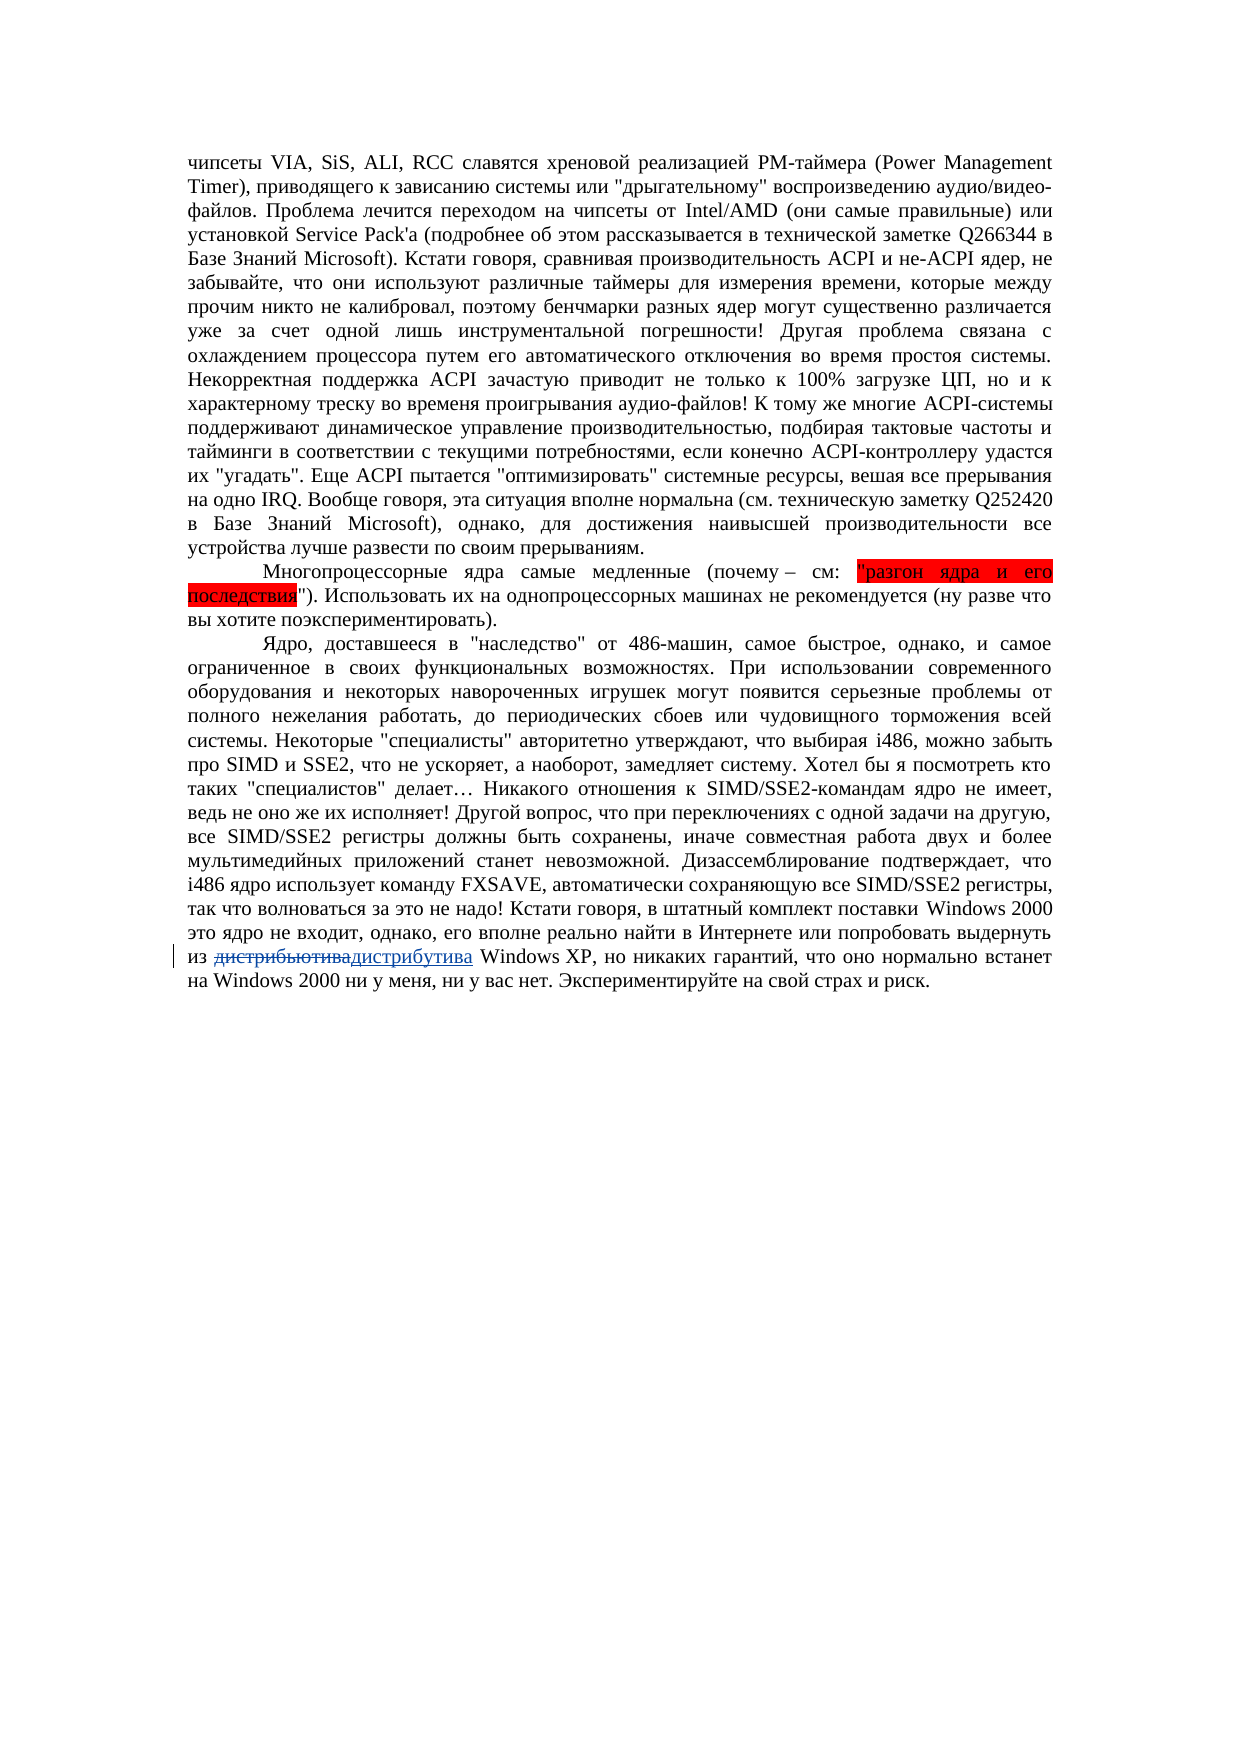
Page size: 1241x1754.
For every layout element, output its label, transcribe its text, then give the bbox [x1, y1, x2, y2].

text Многопроцессорные ядра самые медленные (почему – см: "разгон ядра и его последствия"). Использовать их на однопроцессорных машинах не рекомендуется (ну разве что вы хотите поэкспериментировать). [187, 559, 1053, 631]
text Ядро, доставшееся в "наследство" от 486-машин, самое быстрое, однако, и самое ограниченное в своих функциональных возможностях. При использовании современного оборудования и некоторых навороченных игрушек могут появится серьезные проблемы от полного нежелания работать, до периодических сбоев или чудовищного торможения всей системы. Некоторые "специалисты" авторитетно утверждают, что выбирая i486, можно забыть про SIMD и SSE2, что не ускоряет, а наоборот, замедляет систему. Хотел бы я посмотреть кто таких "специалистов" делает… Никакого отношения к SIMD/SSE2-командам ядро не имеет, ведь не оно же их исполняет! Другой вопрос, что при переключениях с одной задачи на другую, все SIMD/SSE2 регистры должны быть сохранены, иначе совместная работа двух и более мультимедийных приложений станет невозможной. Дизассемблирование подтверждает, что i486 ядро использует команду FXSAVE, автоматически сохраняющую все SIMD/SSE2 регистры, так что волноваться за это не надо! Кстати говоря, в штатный комплект поставки Windows 2000 это ядро не входит, однако, его вполне реально найти в Интернете или попробовать выдернуть из дистрибутива Windows XP, но никаких гарантий, что оно нормально встанет на Windows 2000 ни у меня, ни у вас нет. Экспериментируйте на свой страх и риск. [187, 631, 1053, 992]
text чипсеты VIA, SiS, ALI, RCC славятся хреновой реализацией PM-таймера (Power Management Timer), приводящего к зависанию системы или "дрыгательному" воспроизведению аудио/видео-файлов. Проблема лечится переходом на чипсеты от Intel/AMD (они самые правильные) или установкой Service Pack'а (подробнее об этом рассказывается в технической заметке Q266344 в Базе Знаний Microsoft). Кстати говоря, сравнивая производительность ACPI и не-ACPI ядер, не забывайте, что они используют различные таймеры для измерения времени, которые между прочим никто не калибровал, поэтому бенчмарки разных ядер могут существенно различается уже за счет одной лишь инструментальной погрешности! Другая проблема связана с охлаждением процессора путем его автоматического отключения во время простоя системы. Некорректная поддержка ACPI зачастую приводит не только к 100% загрузке ЦП, но и к характерному треску во временя проигрывания аудио-файлов! К тому же многие ACPI-системы поддерживают динамическое управление производительностью, подбирая тактовые частоты и тайминги в соответствии с текущими потребностями, если конечно ACPI-контроллеру удастся их "угадать". Еще ACPI пытается "оптимизировать" системные ресурсы, вешая все прерывания на одно IRQ. Вообще говоря, эта ситуация вполне нормальна (см. техническую заметку Q252420 в Базе Знаний Microsoft), однако, для достижения наивысшей производительности все устройства лучше развести по своим прерываниям. [187, 150, 1053, 559]
